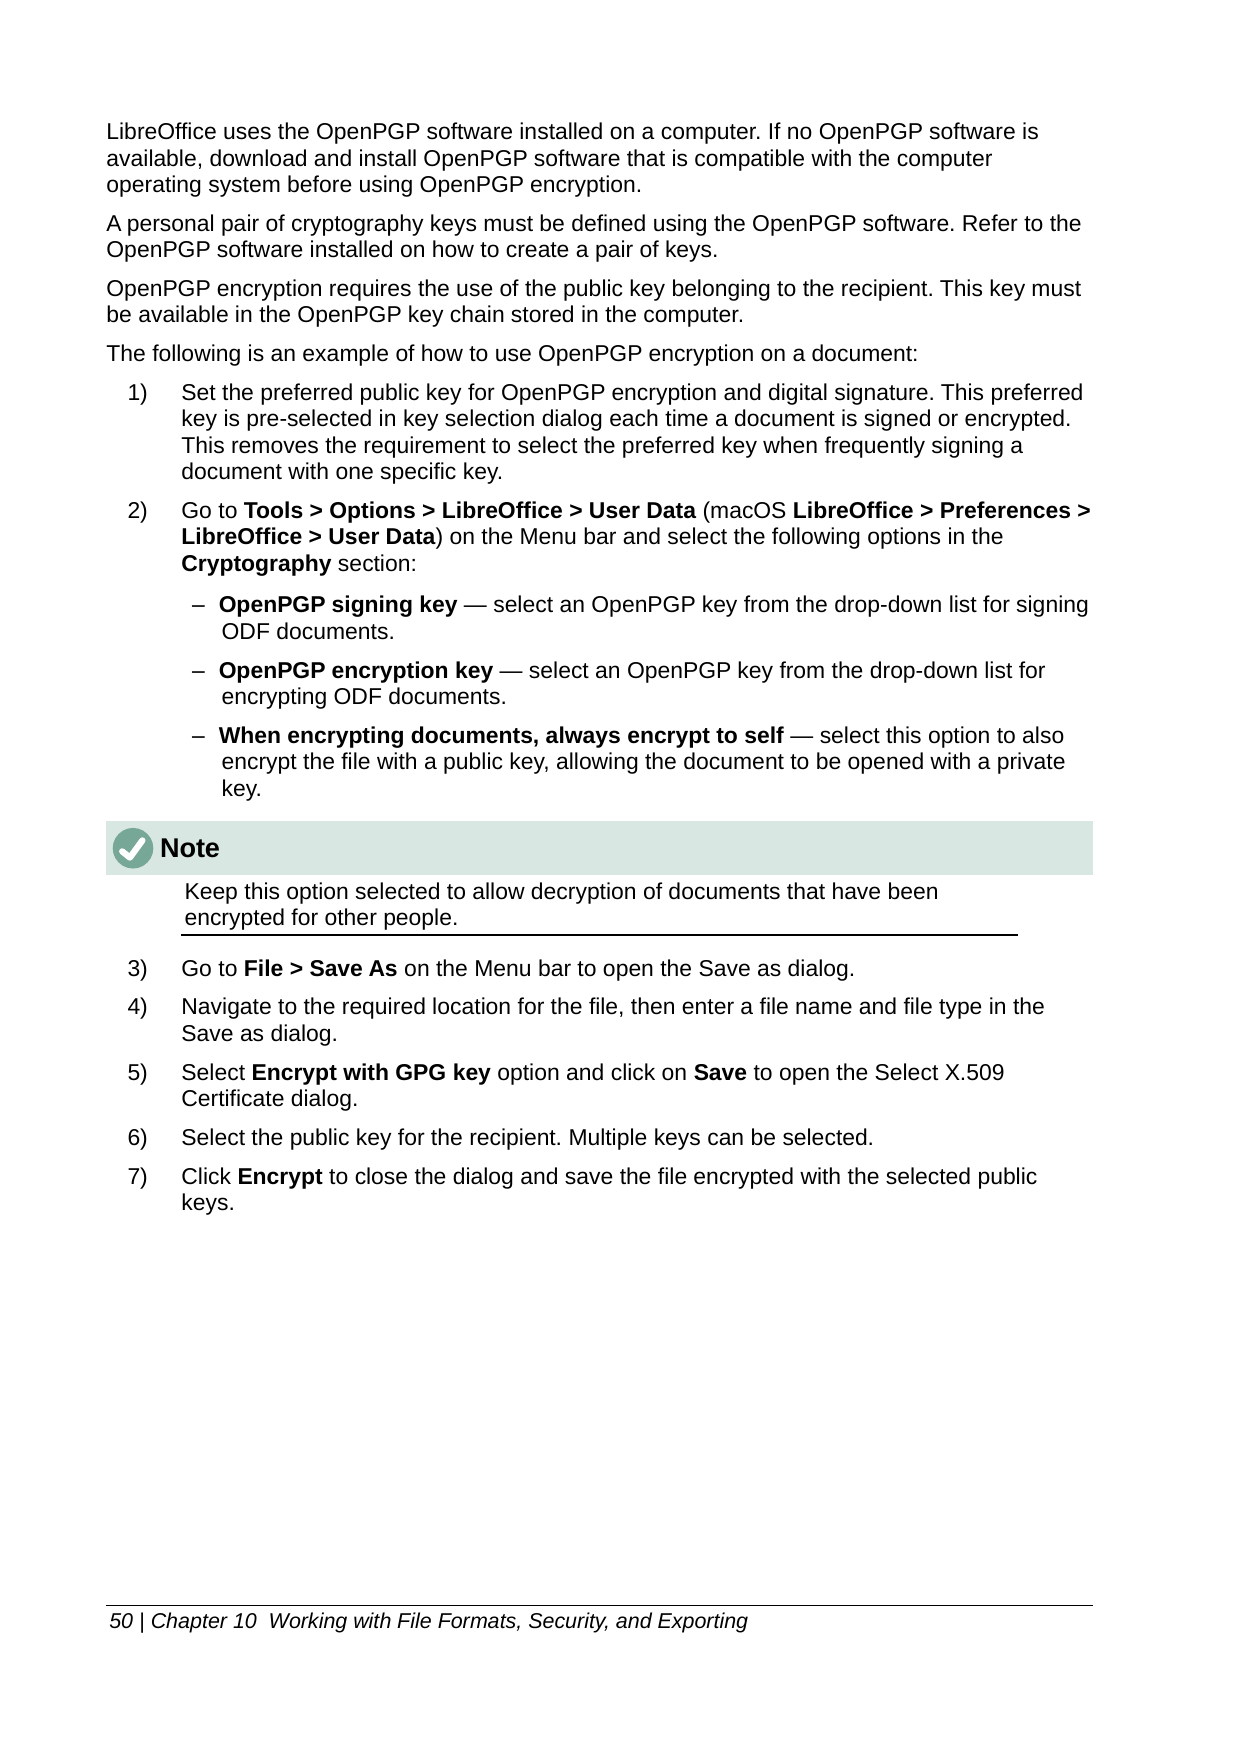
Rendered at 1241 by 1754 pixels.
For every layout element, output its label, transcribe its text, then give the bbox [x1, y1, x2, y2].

subtitle Note [106, 821, 1093, 875]
text OpenPGP encryption requires the use of the public key belonging to the recipient. This key must be available in the OpenPGP key chain stored in the computer. [106, 275, 1093, 328]
list OpenPGP signing key — select an OpenPGP key from the drop-down list for signing ODF documents. [189, 588, 1093, 644]
list Select the public key for the recipient. Multiple keys can be selected. [148, 1124, 1093, 1150]
list Set the preferred public key for OpenPGP encryption and digital signature. This preferred key is pre-selected in key selection dialog each time a document is signed or encrypted. This removes the requirement to select the preferred key when frequently signing a document with one specific key. [148, 379, 1093, 484]
text Keep this option selected to allow decryption of documents that have been encrypted for other people. [181, 875, 1018, 934]
list OpenPGP encryption key — select an OpenPGP key from the drop-down list for encrypting ODF documents. [189, 654, 1093, 709]
list Go to Tools > Options > LibreOffice > User Data (macOS LibreOffice > Preferences > LibreOffice > User Data) on the Menu bar and select the following options in the Cryptography section: [148, 497, 1093, 576]
list When encrypting documents, always encrypt to self — select this option to also encrypt the file with a public key, allowing the document to be opened with a private key. [189, 719, 1093, 804]
text LibreOffice uses the OpenPGP software installed on a computer. If no OpenPGP software is available, download and install OpenPGP software that is compatible with the computer operating system before using OpenPGP encryption. [106, 118, 1093, 197]
text The following is an example of how to use OpenPGP encryption on a document: [106, 340, 1093, 366]
text A personal pair of cryptography keys must be defined using the OpenPGP software. Refer to the OpenPGP software installed on how to create a pair of keys. [106, 210, 1093, 262]
list Select Encrypt with GPG key option and click on Save to open the Select X.509 Certificate dialog. [148, 1058, 1093, 1111]
list Go to File > Save As on the Menu bar to open the Save as dialog. [148, 954, 1093, 981]
list Click Encrypt to close the dialog and save the file encrypted with the selected public keys. [148, 1163, 1093, 1215]
list Navigate to the required location for the file, then enter a file name and file type in the Save as dialog. [148, 993, 1093, 1046]
